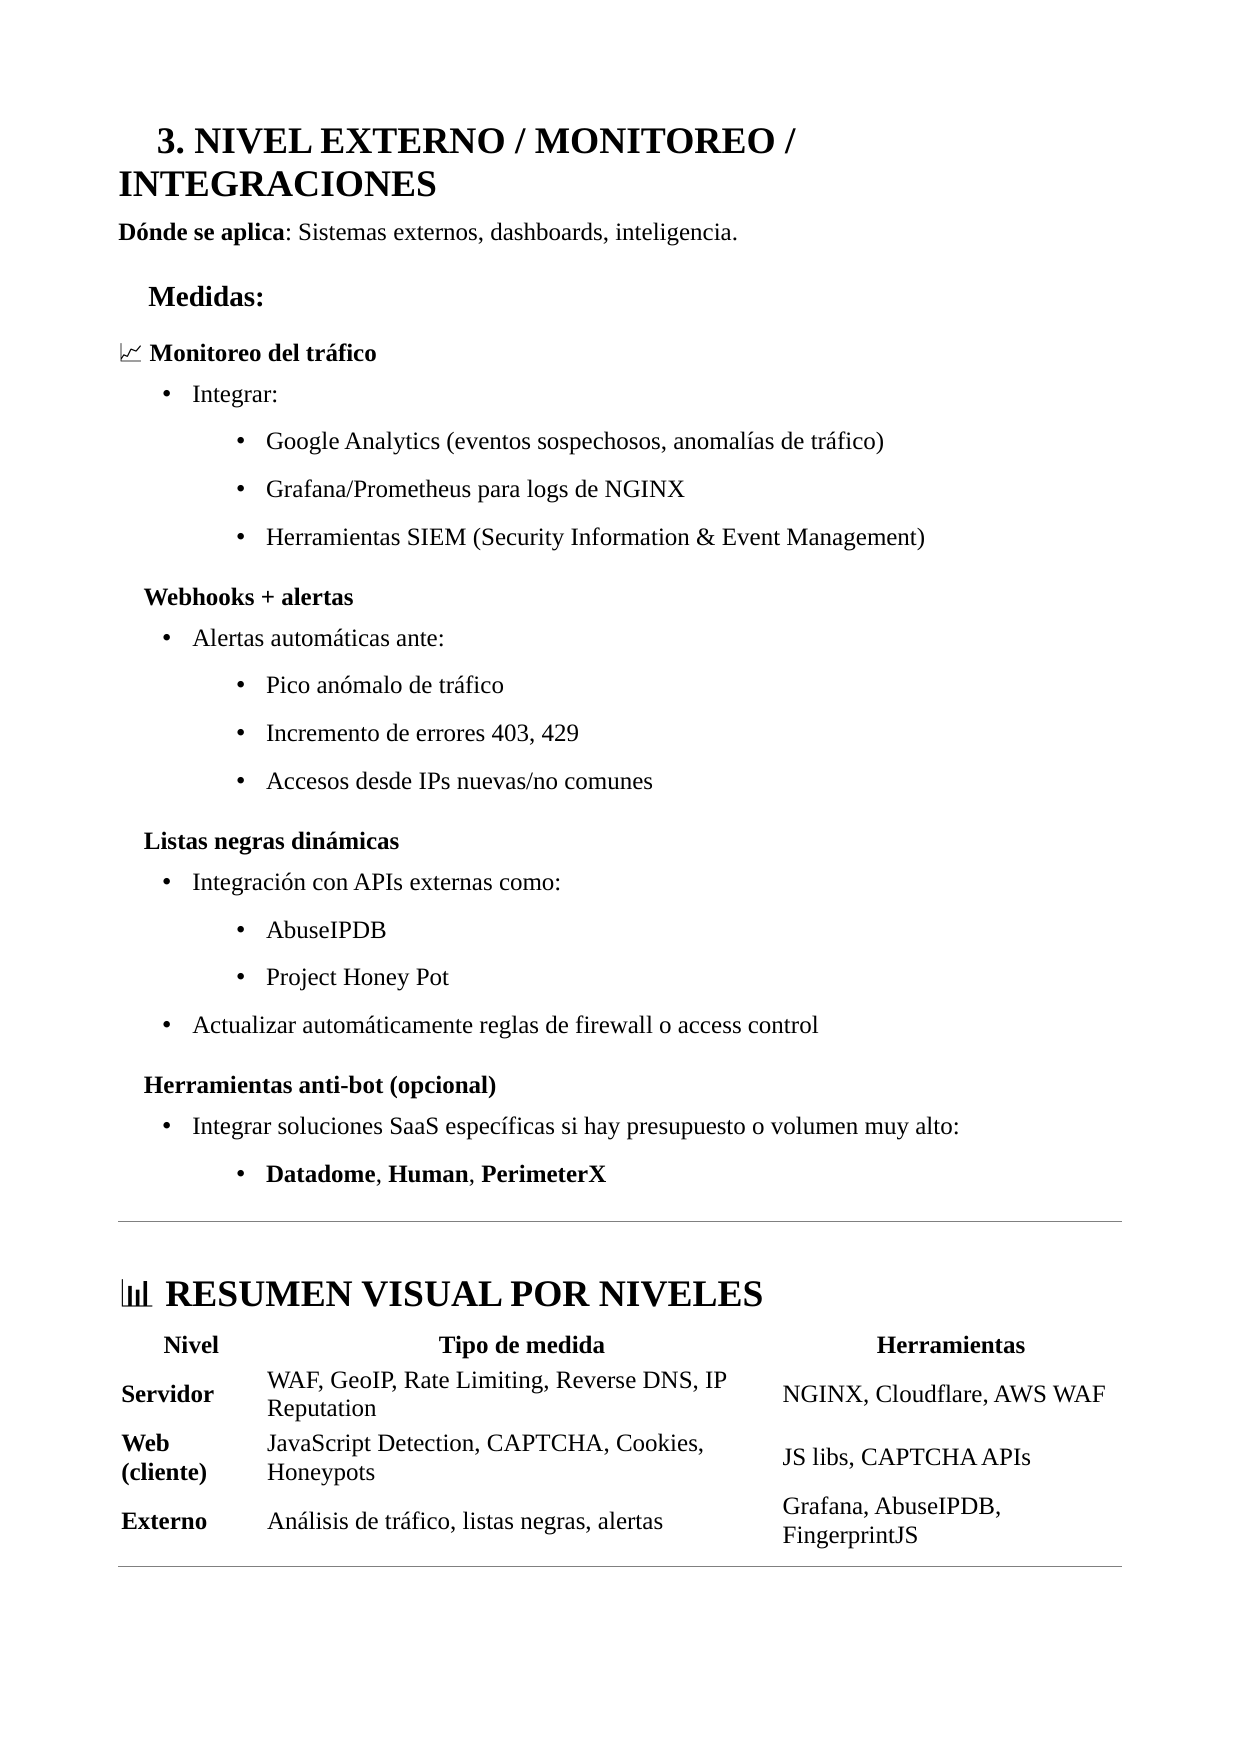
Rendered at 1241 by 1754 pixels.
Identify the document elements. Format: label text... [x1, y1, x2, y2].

subtitle 🌐 3. NIVEL EXTERNO / MONITOREO / INTEGRACIONES [118, 118, 1122, 204]
list Pico anómalo de tráfico [236, 671, 1122, 699]
list Datadome, Human, PerimeterX [236, 1159, 1122, 1188]
subtitle 🧰 Medidas: [118, 279, 1122, 313]
list Google Analytics (eventos sospechosos, anomalías de tráfico) [236, 426, 1122, 455]
table_cell Servidor [118, 1362, 264, 1425]
list Incremento de errores 403, 429 [236, 718, 1122, 747]
subtitle 🤖 Herramientas anti-bot (opcional) [118, 1070, 1122, 1099]
table_cell WAF, GeoIP, Rate Limiting, Reverse DNS, IP Reputation [264, 1362, 779, 1425]
subtitle 📃 Listas negras dinámicas [118, 826, 1122, 855]
subtitle 📡 Webhooks + alertas [118, 582, 1122, 611]
subtitle 📈 Monitoreo del tráfico [118, 338, 1122, 366]
list Accesos desde IPs nuevas/no comunes [236, 766, 1122, 794]
text Dónde se aplica: Sistemas externos, dashboards, inteligencia. [118, 217, 1122, 246]
list Integración con APIs externas como: [162, 867, 1122, 896]
table_cell Grafana, AbuseIPDB, FingerprintJS [780, 1489, 1122, 1552]
list Alertas automáticas ante: [162, 623, 1122, 652]
table_cell JavaScript Detection, CAPTCHA, Cookies, Honeypots [264, 1425, 779, 1488]
list Integrar: [162, 379, 1122, 408]
table_header Herramientas [780, 1327, 1122, 1362]
list Grafana/Prometheus para logs de NGINX [236, 474, 1122, 503]
table_cell Externo [118, 1489, 264, 1552]
subtitle 📊 RESUMEN VISUAL POR NIVELES [118, 1272, 1122, 1315]
list Project Honey Pot [236, 962, 1122, 991]
table_cell Web (cliente) [118, 1425, 264, 1488]
list Herramientas SIEM (Security Information & Event Management) [236, 522, 1122, 550]
table_header Tipo de medida [264, 1327, 779, 1362]
table_header Nivel [118, 1327, 264, 1362]
list Integrar soluciones SaaS específicas si hay presupuesto o volumen muy alto: [162, 1111, 1122, 1140]
table_cell Análisis de tráfico, listas negras, alertas [264, 1489, 779, 1552]
list Actualizar automáticamente reglas de firewall o access control [162, 1010, 1122, 1039]
table_cell NGINX, Cloudflare, AWS WAF [780, 1362, 1122, 1425]
table_cell JS libs, CAPTCHA APIs [780, 1425, 1122, 1488]
list AbuseIPDB [236, 915, 1122, 943]
